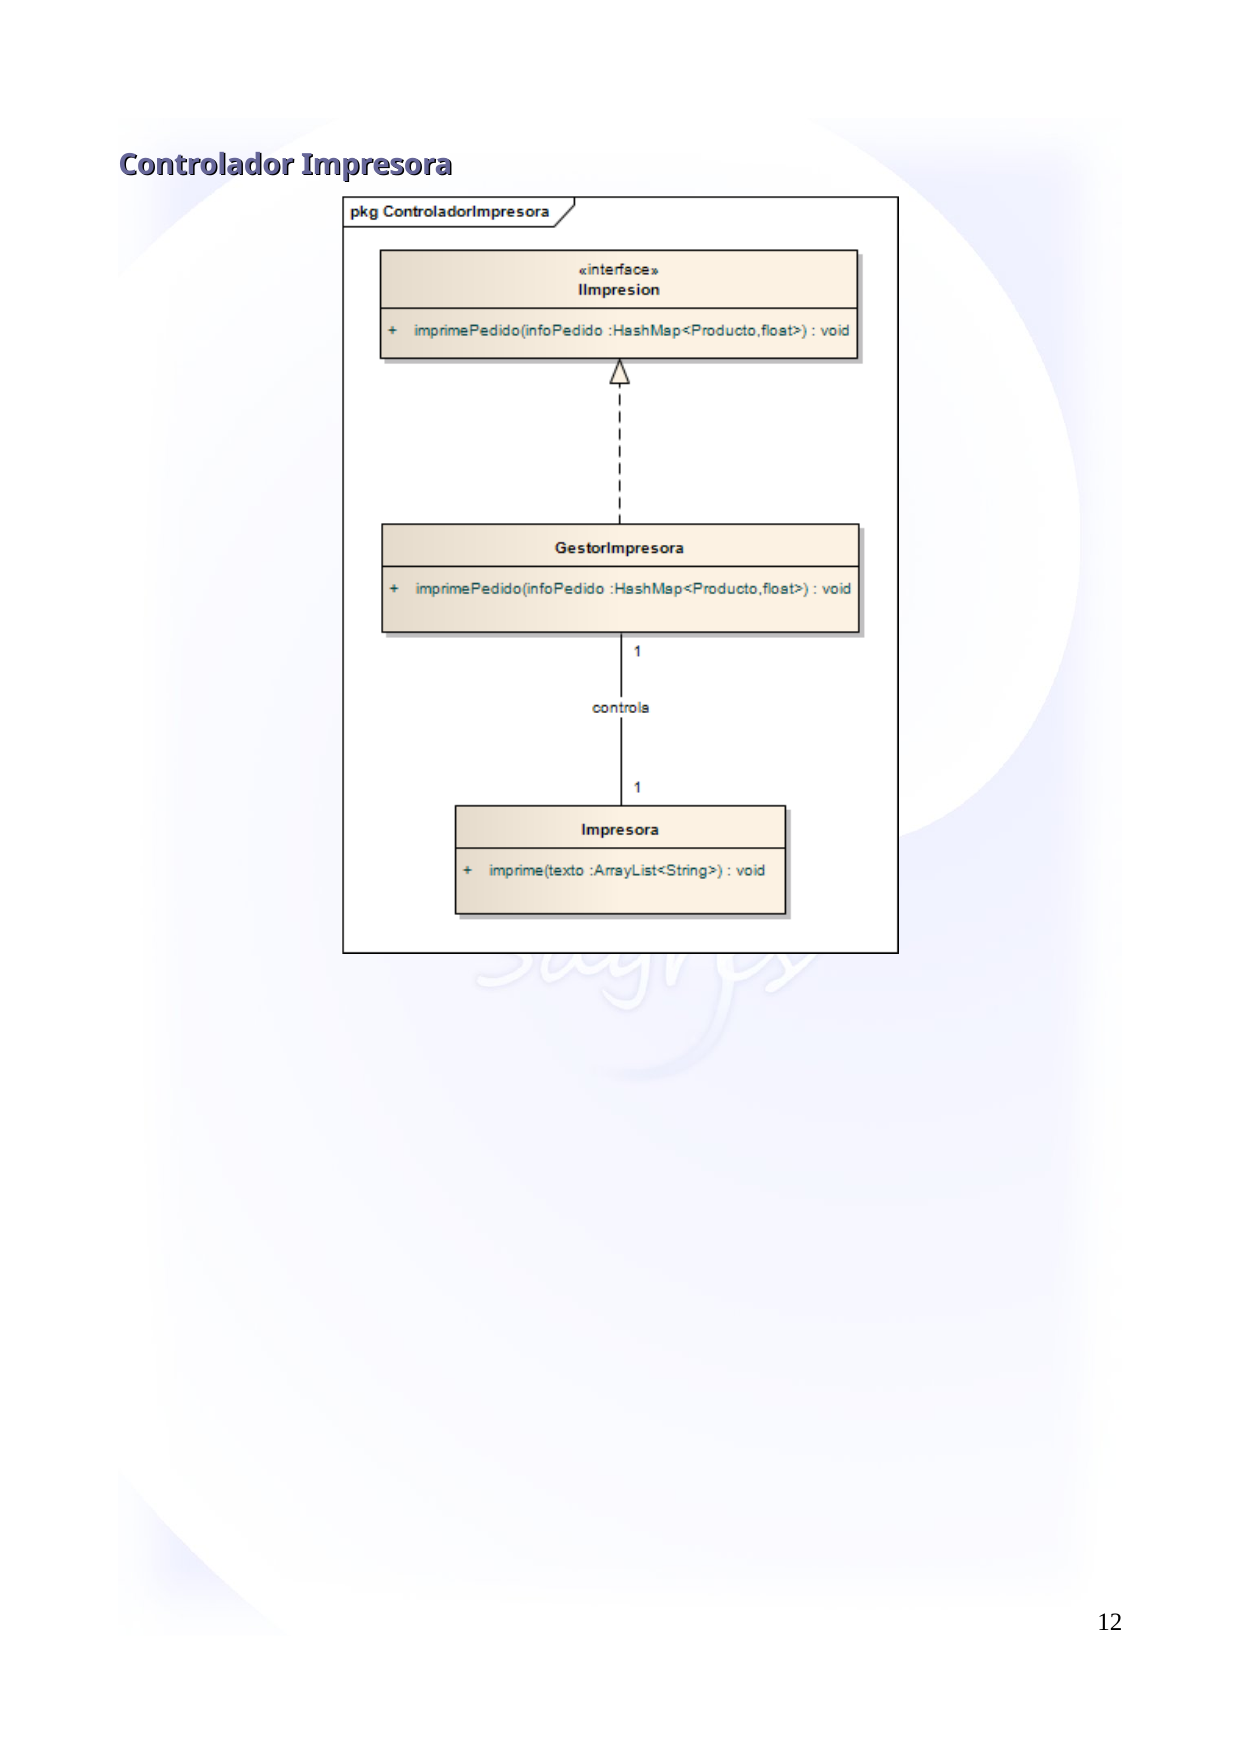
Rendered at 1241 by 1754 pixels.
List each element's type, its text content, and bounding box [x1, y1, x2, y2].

picture [118, 118, 1122, 143]
picture [118, 183, 1122, 1636]
subtitle Controlador Impresora [118, 143, 1122, 183]
